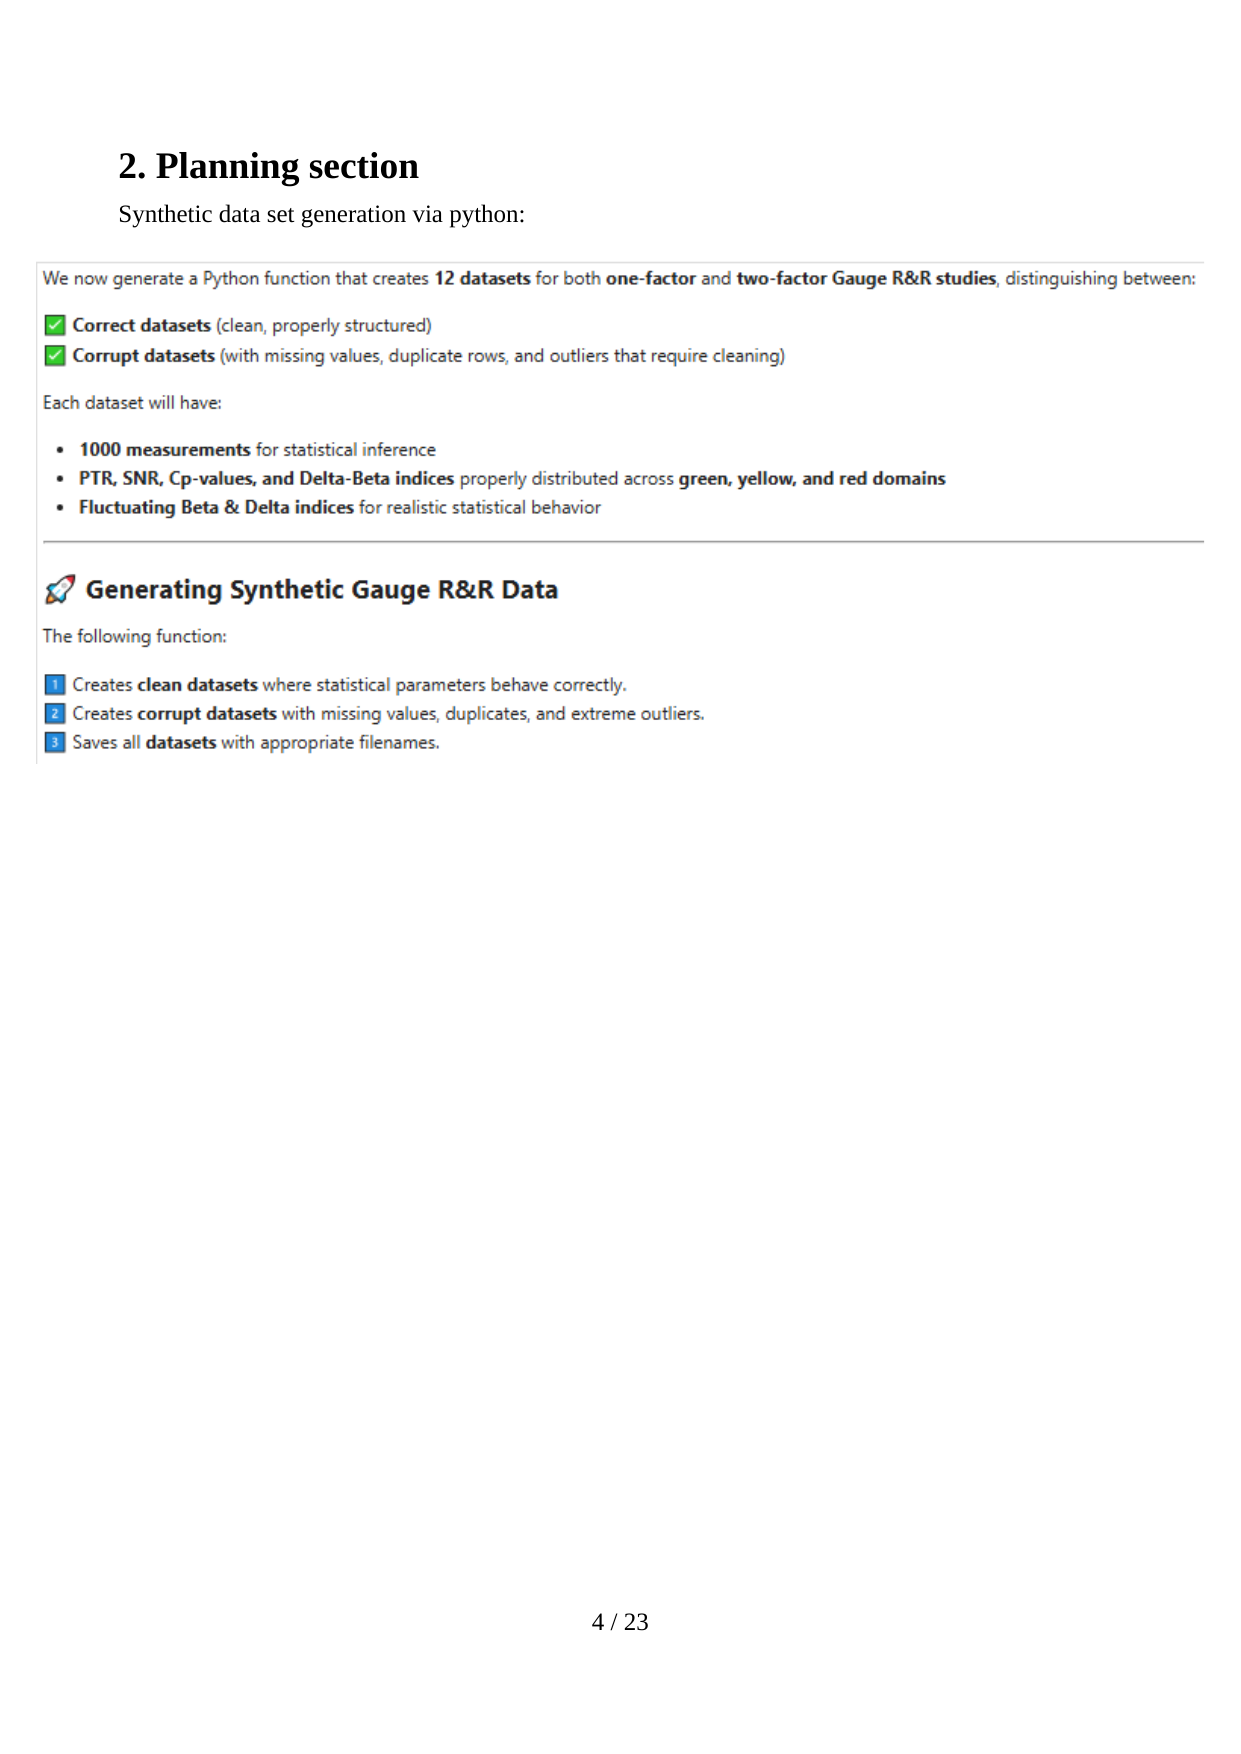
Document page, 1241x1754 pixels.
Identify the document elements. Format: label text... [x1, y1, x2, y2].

picture [36, 259, 1205, 764]
subtitle 2. Planning section [118, 143, 1122, 186]
text Synthetic data set generation via python: [118, 199, 1122, 227]
